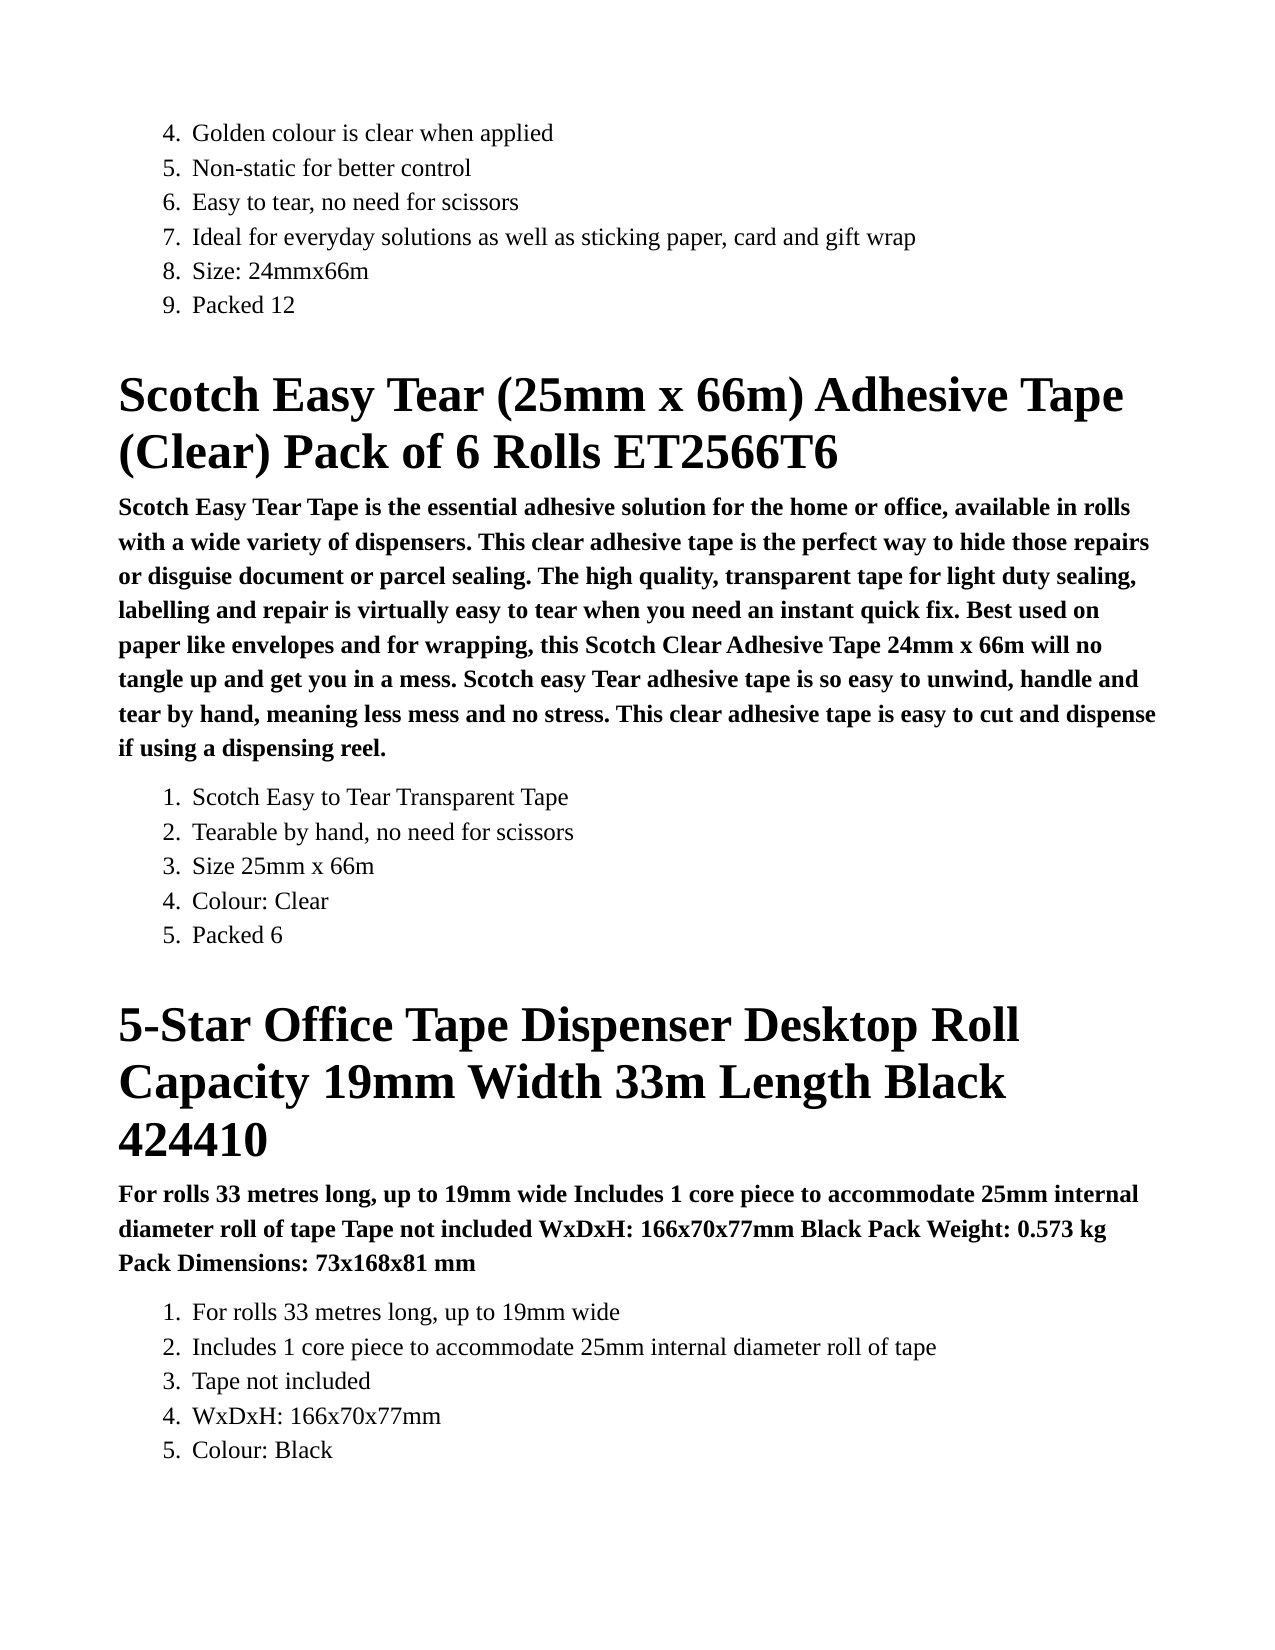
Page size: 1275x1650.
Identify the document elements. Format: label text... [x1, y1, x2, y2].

list Packed 12 [162, 291, 1157, 319]
list Colour: Black [162, 1435, 1157, 1464]
list Easy to tear, no need for scissors [162, 187, 1157, 216]
subtitle Scotch Easy Tear (25mm x 66m) Adhesive Tape (Clear) Pack of 6 Rolls ET2566T6 [118, 364, 1157, 479]
list Tearable by hand, no need for scissors [162, 817, 1157, 846]
list Golden colour is clear when applied [162, 118, 1157, 147]
list Packed 6 [162, 920, 1157, 949]
list Size 25mm x 66m [162, 851, 1157, 880]
text For rolls 33 metres long, up to 19mm wide Includes 1 core piece to accommodate 25mm internal diameter roll of tape Tape not included WxDxH: 166x70x77mm Black Pack Weight: 0.573 kg Pack Dimensions: 73x168x81 mm [118, 1179, 1157, 1277]
list WxDxH: 166x70x77mm [162, 1401, 1157, 1430]
list Scotch Easy to Tear Transparent Tape [162, 782, 1157, 811]
text Scotch Easy Tear Tape is the essential adhesive solution for the home or office, available in rolls with a wide variety of dispensers. This clear adhesive tape is the perfect way to hide those repairs or disguise document or parcel sealing. The high quality, transparent tape for light duty sealing, labelling and repair is virtually easy to tear when you need an instant quick fix. Best used on paper like envelopes and for wrapping, this Scotch Clear Adhesive Tape 24mm x 66m will no tangle up and get you in a mess. Scotch easy Tear adhesive tape is so easy to unwind, handle and tear by hand, meaning less mess and no stress. This clear adhesive tape is easy to cut and dispense if using a dispensing reel. [118, 492, 1157, 762]
list For rolls 33 metres long, up to 19mm wide [162, 1297, 1157, 1326]
list Ideal for everyday solutions as well as sticking paper, card and gift wrap [162, 222, 1157, 250]
list Colour: Clear [162, 886, 1157, 915]
list Size: 24mmx66m [162, 256, 1157, 285]
list Includes 1 core piece to accommodate 25mm internal diameter roll of tape [162, 1332, 1157, 1361]
list Tape not included [162, 1366, 1157, 1395]
subtitle 5-Star Office Tape Dispenser Desktop Roll Capacity 19mm Width 33m Length Black 424410 [118, 994, 1157, 1167]
list Non-static for better control [162, 153, 1157, 181]
